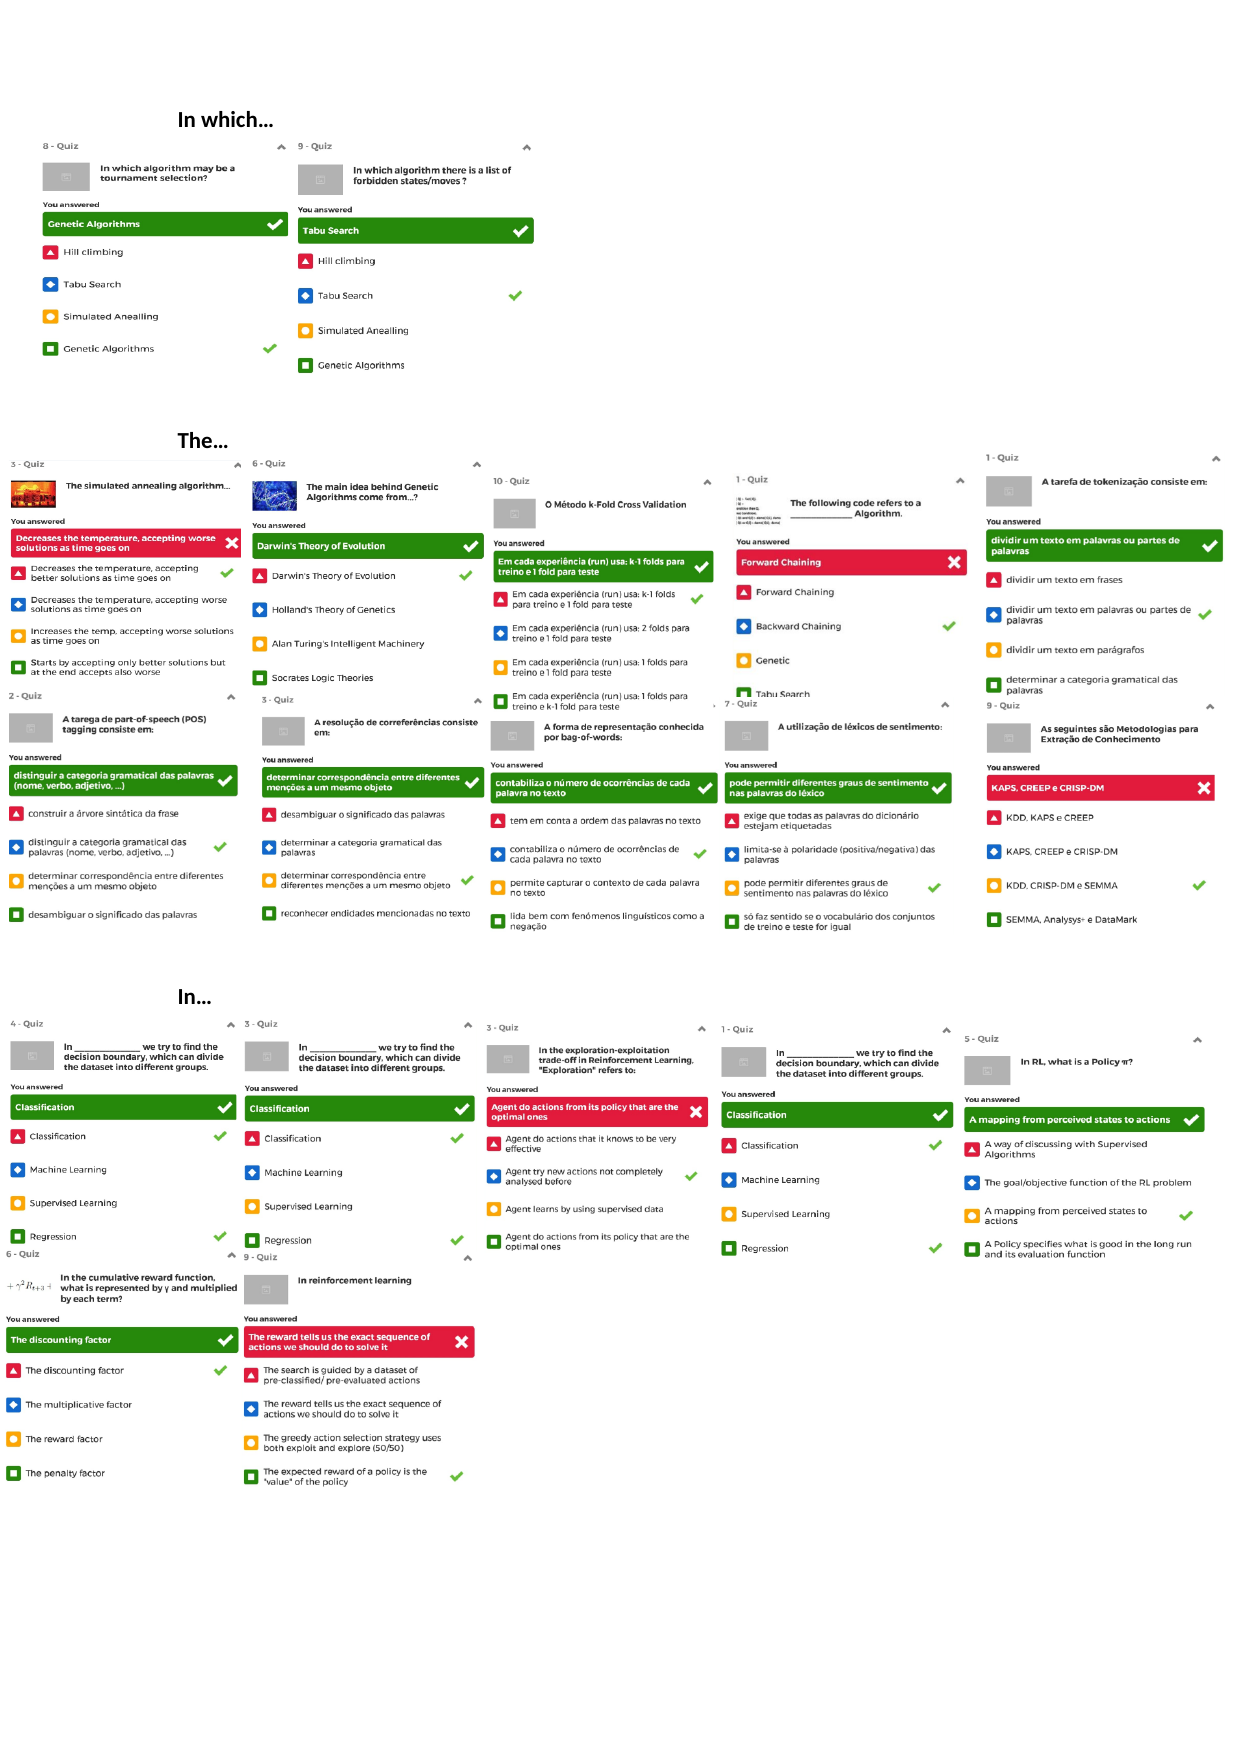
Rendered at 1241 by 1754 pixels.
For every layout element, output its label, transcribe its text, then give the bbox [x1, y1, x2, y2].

text In… [177, 982, 1063, 1011]
text In which… [177, 105, 1063, 222]
text The… [177, 426, 1063, 454]
